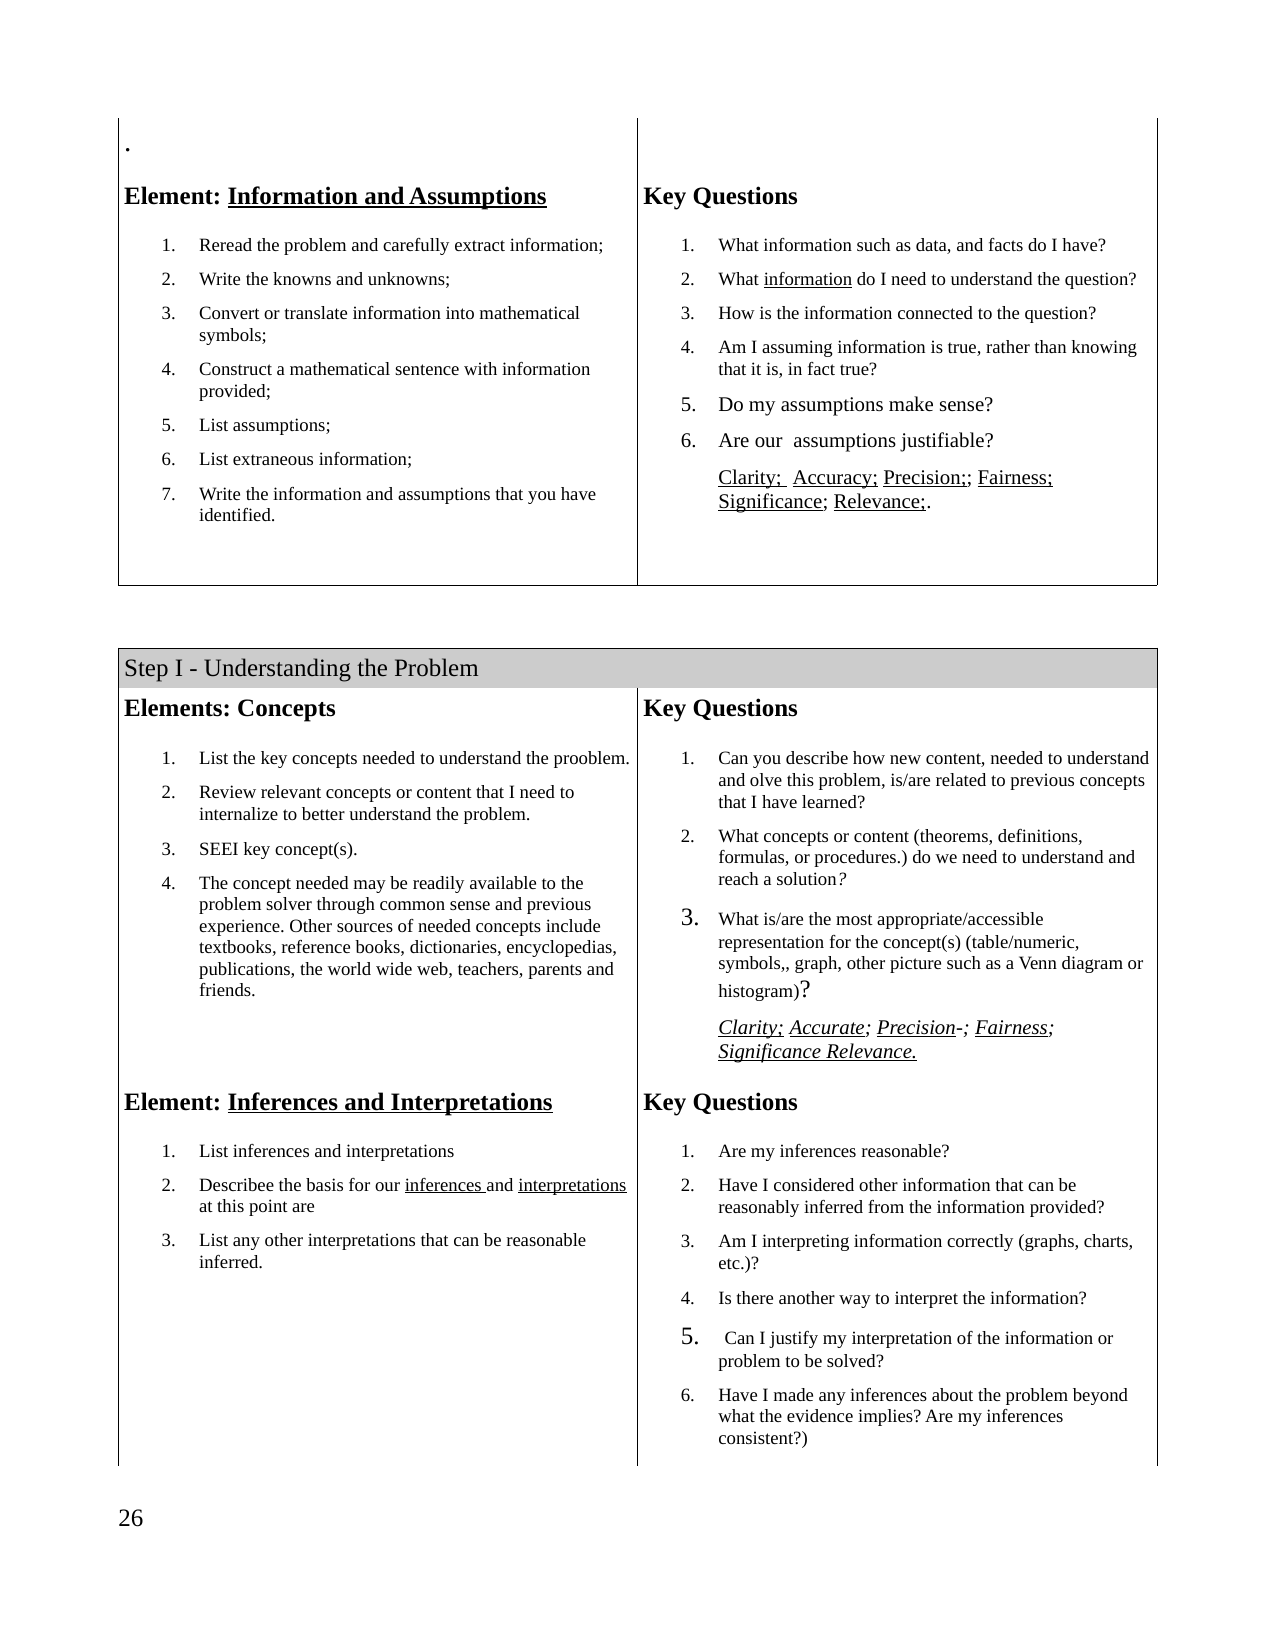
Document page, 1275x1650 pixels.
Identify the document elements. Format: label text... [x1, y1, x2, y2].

table_cell Key Questions [638, 688, 1157, 740]
table_cell Read/Re Read and underline key terms that relate to the problem question; Think with a pencil; Apply SQR (Survey, Question, Read); Find cues - problems asks for something. This request often follows words such as how, when, where, show and find. What is asked for is frequently followed by a question mark. Underline clue words. Identify what is asked for, the request, quickly scan the problem, looking for a specific response to the request and skip over distractors;. Explain in writing your understanding of the problem; Draw a picture or diagram to help you understand the problem Identify what is being asked for. What are you asked to find out or show? Do you understand all the words used in stating the problem? Use SEE-I ; Introduce suitable notation. - translating early into math language; Apply SQR (Survey, Question, Read); Have I worked a similar problem before in a slightly different form and/or categorize the problem into a particular type? What seems different about this problem? Review definitions, theorems or previous content, if needed, to better understand the problem or question? What is the unknown? What are the data? What is the condition? State as accurately as possible, the purpose for solving the problem. . [119, 118, 637, 176]
table_cell Reread the problem and carefully extract information; Write the knowns and unknowns; Convert or translate information into mathematical symbols; Construct a mathematical sentence with information provided; List assumptions; List extraneous information; Write the information and assumptions that you have identified. [119, 228, 637, 585]
table_cell List inferences and interpretations Describee the basis for our inferences and interpretations at this point are List any other interpretations that can be reasonable inferred. [119, 1134, 637, 1466]
table_cell Key Questions [638, 1081, 1157, 1134]
table_cell Can you describe how new content, needed to understand and olve this problem, is/are related to previous concepts that I have learned? What concepts or content (theorems, definitions, formulas, or procedures.) do we need to understand and reach a solution? What is/are the most appropriate/accessible representation for the concept(s) (table/numeric, symbols,, graph, other picture such as a Venn diagram or histogram)? Clarity; Accurate; Precision-; Fairness; Significance Relevance. [638, 740, 1157, 1081]
table_cell Key Questions [638, 176, 1157, 228]
table_cell Are my inferences reasonable? Have I considered other information that can be reasonably inferred from the information provided? Am I interpreting information correctly (graphs, charts, etc.)? Is there another way to interpret the information? Can I justify my interpretation of the information or problem to be solved? Have I made any inferences about the problem beyond what the evidence implies? Are my inferences consistent?) [638, 1134, 1157, 1466]
table_cell Elements: Concepts [119, 688, 637, 740]
table_cell [638, 118, 1157, 176]
table_cell What information such as data, and facts do I have? What information do I need to understand the question? How is the information connected to the question? Am I assuming information is true, rather than knowing that it is, in fact true? Do my assumptions make sense? Are our assumptions justifiable? Clarity; Accuracy; Precision;; Fairness; Significance; Relevance;. [638, 228, 1157, 585]
table_header Step I - Understanding the Problem [119, 649, 1157, 688]
table_cell Element: Information and Assumptions [119, 176, 637, 228]
table_cell List the key concepts needed to understand the prooblem. Review relevant concepts or content that I need to internalize to better understand the problem. SEEI key concept(s). The concept needed may be readily available to the problem solver through common sense and previous experience. Other sources of needed concepts include textbooks, reference books, dictionaries, encyclopedias, publications, the world wide web, teachers, parents and friends. [119, 740, 637, 1081]
table_cell Element: Inferences and Interpretations [119, 1081, 637, 1134]
